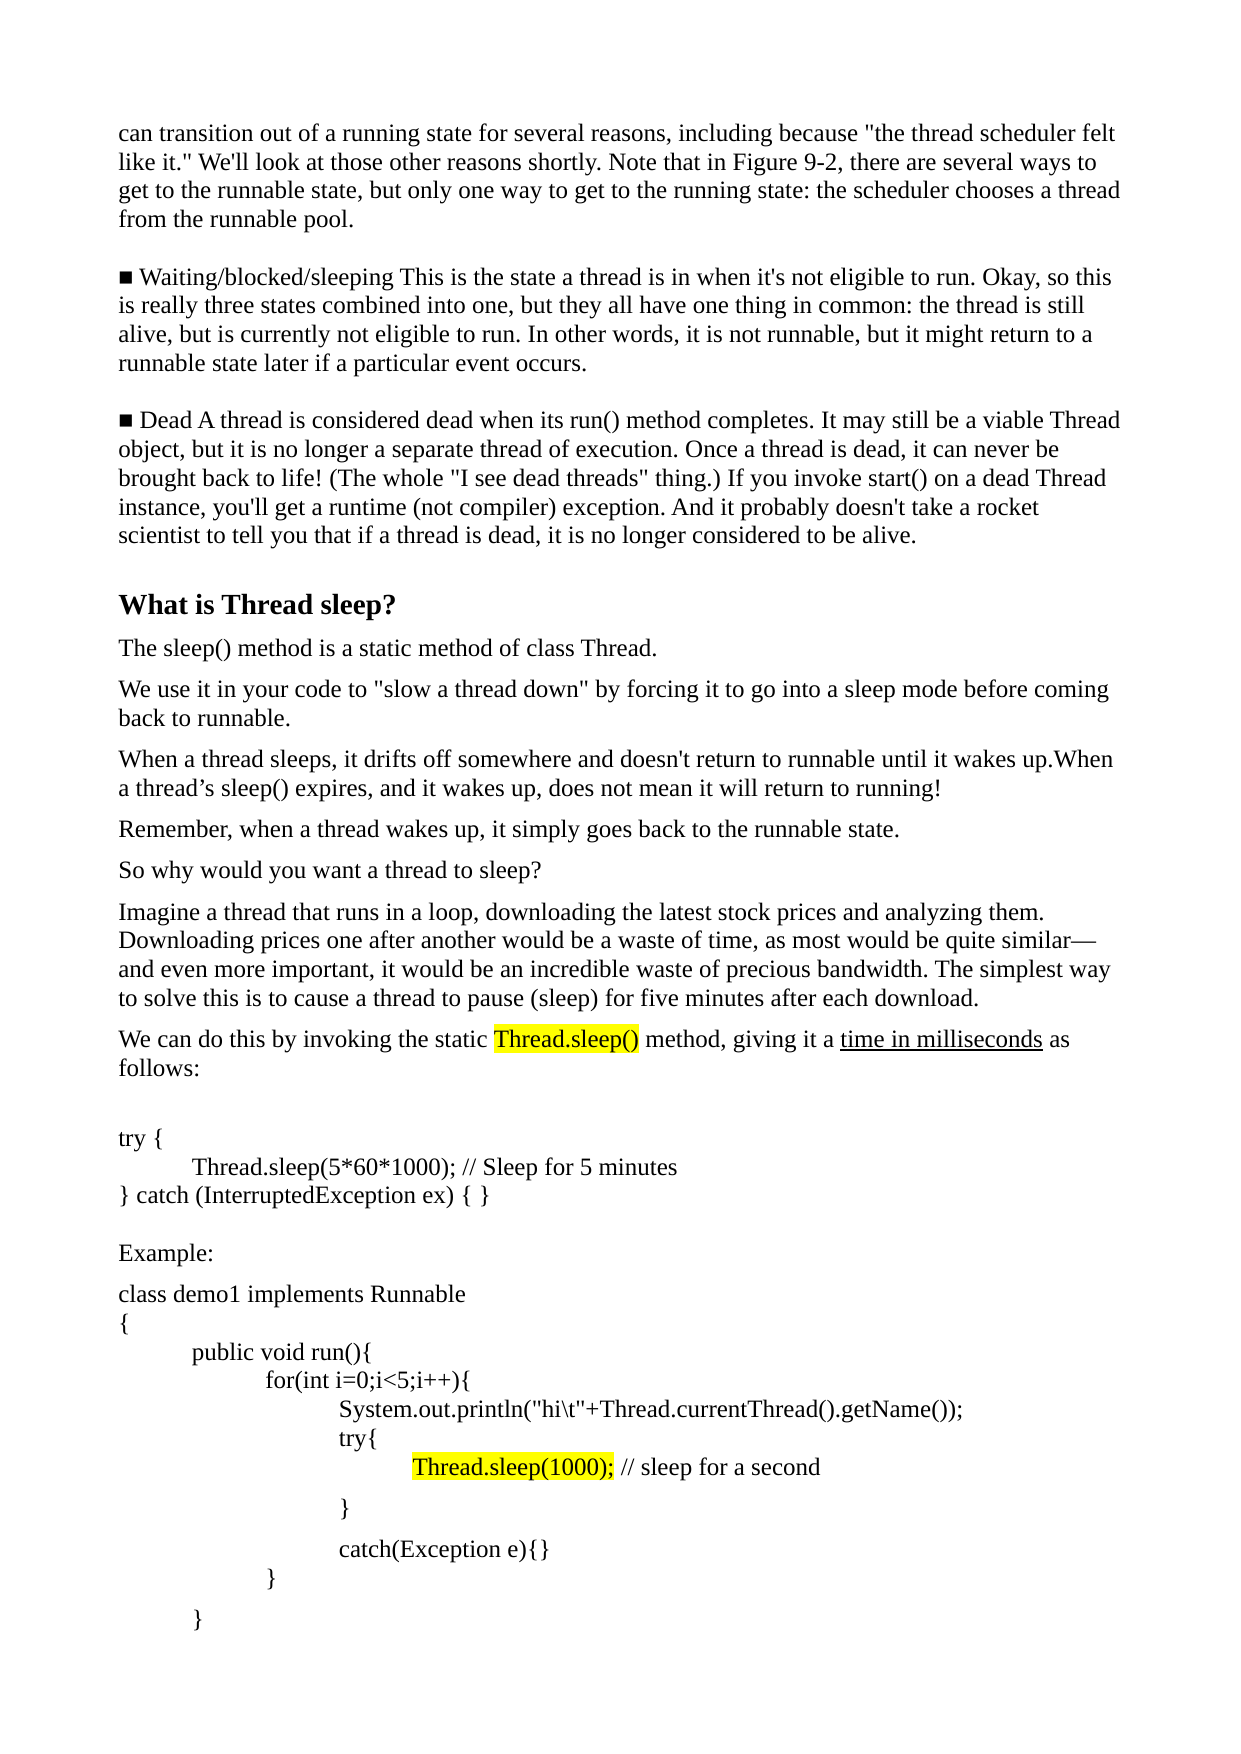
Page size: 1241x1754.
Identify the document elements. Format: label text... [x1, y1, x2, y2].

text We can do this by invoking the static Thread.sleep() method, giving it a time in milliseconds as follows: [118, 1024, 1122, 1082]
text catch(Exception e){} } [118, 1534, 1122, 1592]
text We use it in your code to "slow a thread down" by forcing it to go into a sleep mode before coming back to runnable. [118, 674, 1122, 732]
text So why would you want a thread to sleep? [118, 855, 1122, 884]
subtitle What is Thread sleep? [118, 587, 1122, 620]
text } [118, 1604, 1122, 1633]
text The sleep() method is a static method of class Thread. [118, 633, 1122, 662]
text try { Thread.sleep(5*60*1000); // Sleep for 5 minutes } catch (InterruptedException ex) { } Example: [118, 1094, 1122, 1267]
text class demo1 implements Runnable { public void run(){ for(int i=0;i<5;i++){ System.out.println("hi\t"+Thread.currentThread().getName()); try{ Thread.sleep(1000); // sleep for a second [118, 1279, 1122, 1480]
text Imagine a thread that runs in a loop, downloading the latest stock prices and analyzing them. Downloading prices one after another would be a waste of time, as most would be quite similar—and even more important, it would be an incredible waste of precious bandwidth. The simplest way to solve this is to cause a thread to pause (sleep) for five minutes after each download. [118, 897, 1122, 1012]
text can transition out of a running state for several reasons, including because "the thread scheduler felt like it." We'll look at those other reasons shortly. Note that in Figure 9-2, there are several ways to get to the runnable state, but only one way to get to the running state: the scheduler chooses a thread from the runnable pool. ■ Waiting/blocked/sleeping This is the state a thread is in when it's not eligible to run. Okay, so this is really three states combined into one, but they all have one thing in common: the thread is still alive, but is currently not eligible to run. In other words, it is not runnable, but it might return to a runnable state later if a particular event occurs. ■ Dead A thread is considered dead when its run() method completes. It may still be a viable Thread object, but it is no longer a separate thread of execution. Once a thread is dead, it can never be brought back to life! (The whole "I see dead threads" thing.) If you invoke start() on a dead Thread instance, you'll get a runtime (not compiler) exception. And it probably doesn't take a rocket scientist to tell you that if a thread is dead, it is no longer considered to be alive. [118, 118, 1122, 549]
text } [118, 1493, 1122, 1522]
text When a thread sleeps, it drifts off somewhere and doesn't return to runnable until it wakes up.When a thread’s sleep() expires, and it wakes up, does not mean it will return to running! [118, 744, 1122, 802]
text Remember, when a thread wakes up, it simply goes back to the runnable state. [118, 814, 1122, 843]
